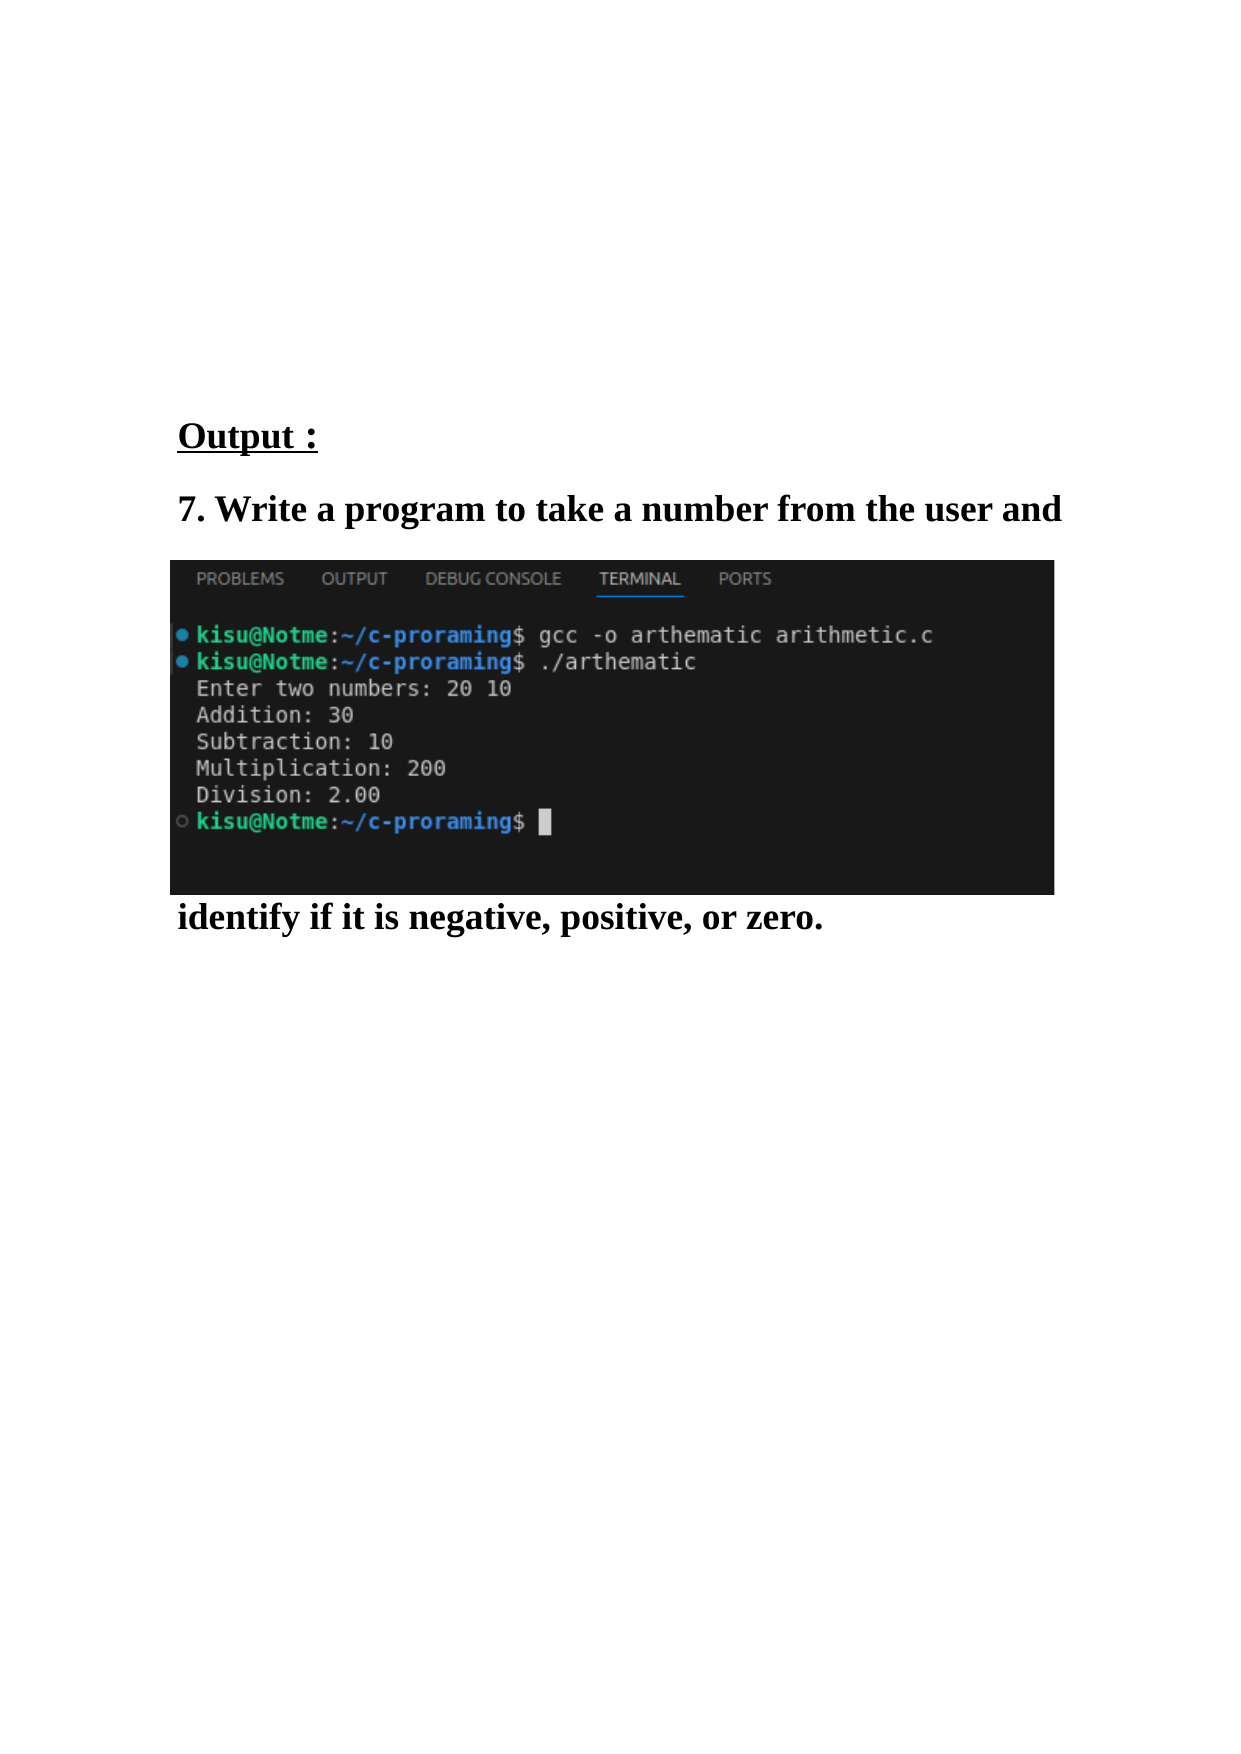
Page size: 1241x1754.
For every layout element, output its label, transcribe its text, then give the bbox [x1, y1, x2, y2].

text 7. Write a program to take a number from the user and identify if it is negative, positive, or zero. [177, 487, 1063, 938]
text Output : [177, 409, 1063, 457]
picture [170, 560, 1055, 895]
